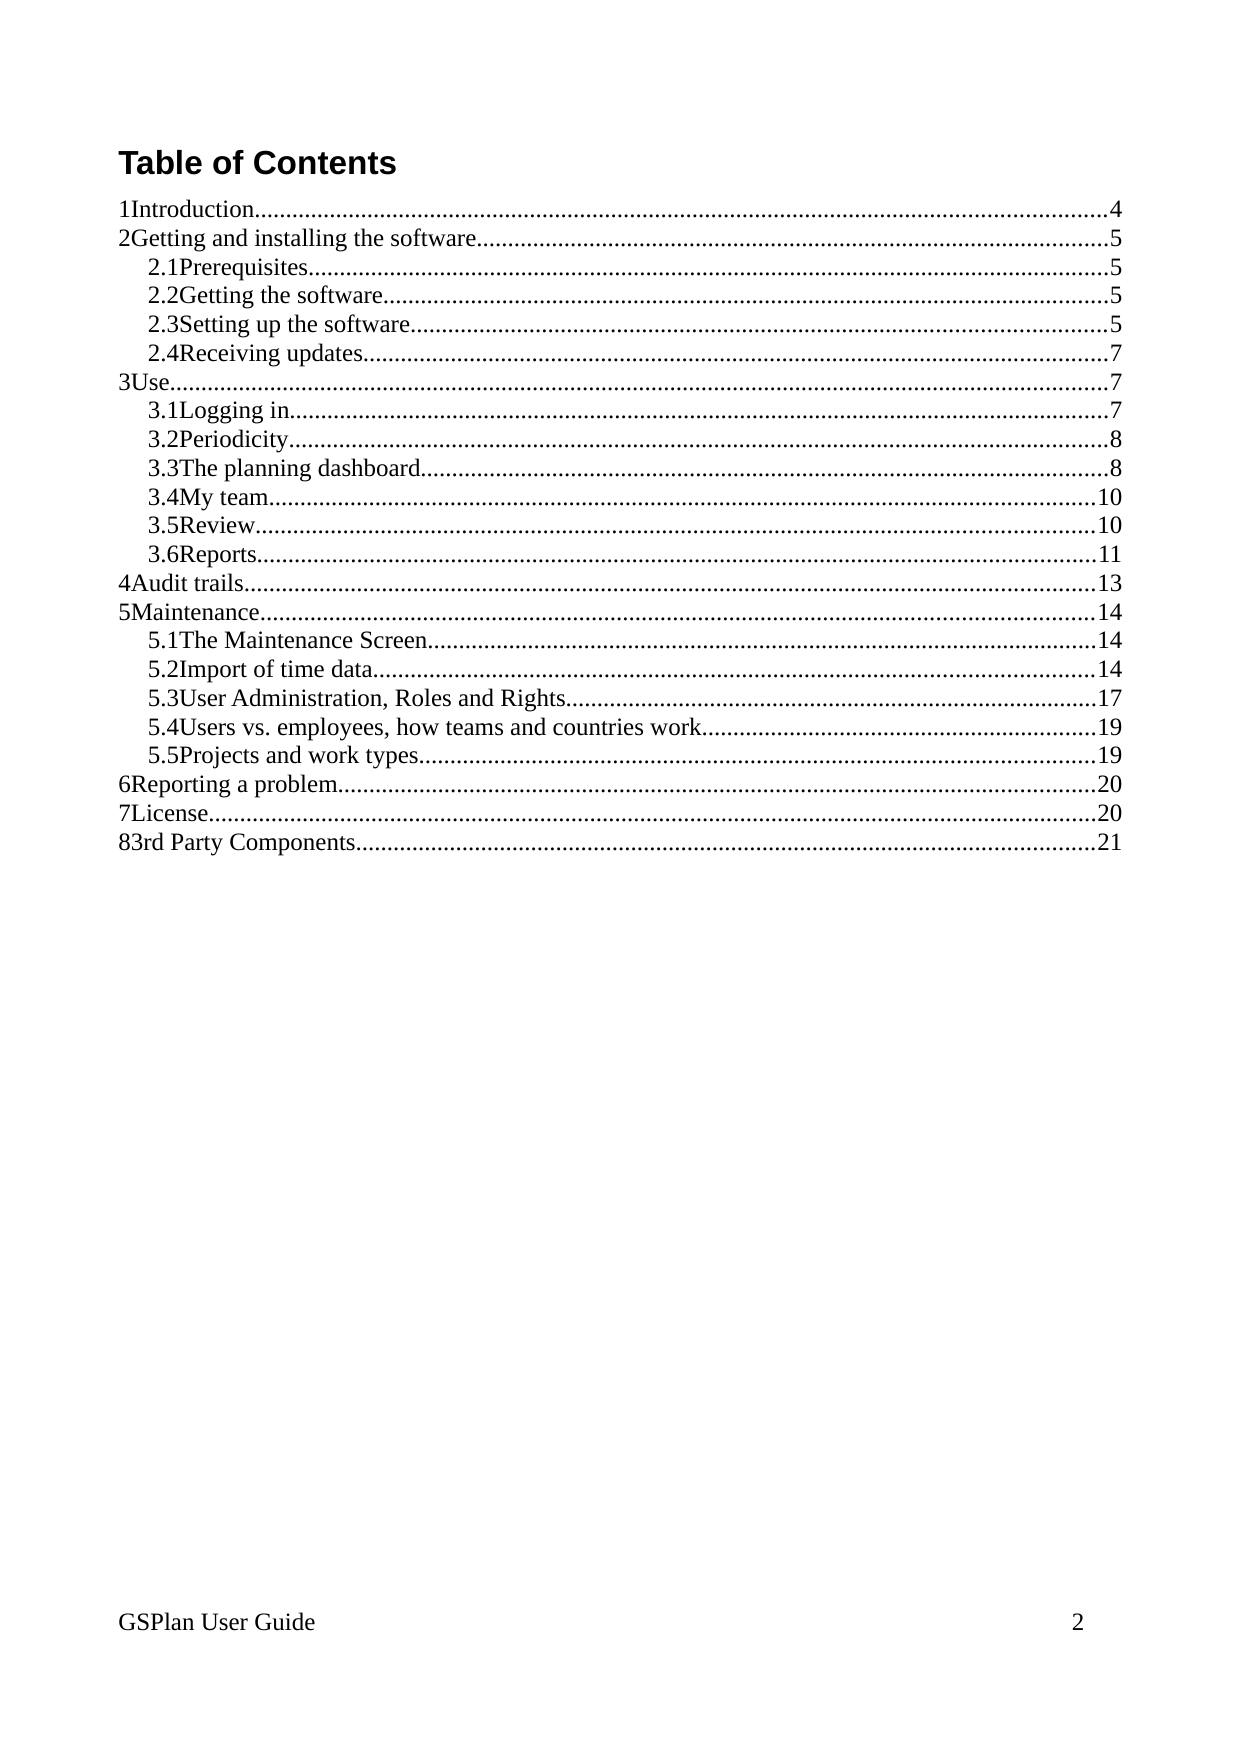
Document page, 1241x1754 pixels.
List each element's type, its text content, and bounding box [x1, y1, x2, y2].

text 3.1Logging in 7 [148, 395, 1122, 424]
text 4Audit trails 13 [118, 568, 1122, 597]
text 7License 20 [118, 798, 1122, 827]
text 5.4Users vs. employees, how teams and countries work 19 [148, 712, 1122, 740]
text 3.2Periodicity 8 [148, 424, 1122, 453]
text 6Reporting a problem 20 [118, 769, 1122, 798]
text 3.3The planning dashboard 8 [148, 453, 1122, 482]
text 83rd Party Components 21 [118, 827, 1122, 855]
text 3.6Reports 11 [148, 539, 1122, 568]
text 5.1The Maintenance Screen 14 [148, 625, 1122, 654]
text 3.4My team 10 [148, 482, 1122, 510]
text 2.1Prerequisites 5 [148, 252, 1122, 280]
subtitle Table of Contents [118, 143, 1122, 182]
text 3.5Review 10 [148, 510, 1122, 539]
text 1Introduction 4 [118, 194, 1122, 223]
text 2.3Setting up the software 5 [148, 309, 1122, 338]
text 5.5Projects and work types 19 [148, 740, 1122, 769]
text 2Getting and installing the software 5 [118, 223, 1122, 252]
text 5.2Import of time data 14 [148, 654, 1122, 683]
text 3Use 7 [118, 367, 1122, 395]
text 2.2Getting the software 5 [148, 280, 1122, 309]
text 5Maintenance 14 [118, 597, 1122, 625]
text 2.4Receiving updates 7 [148, 338, 1122, 367]
text 5.3User Administration, Roles and Rights 17 [148, 683, 1122, 712]
